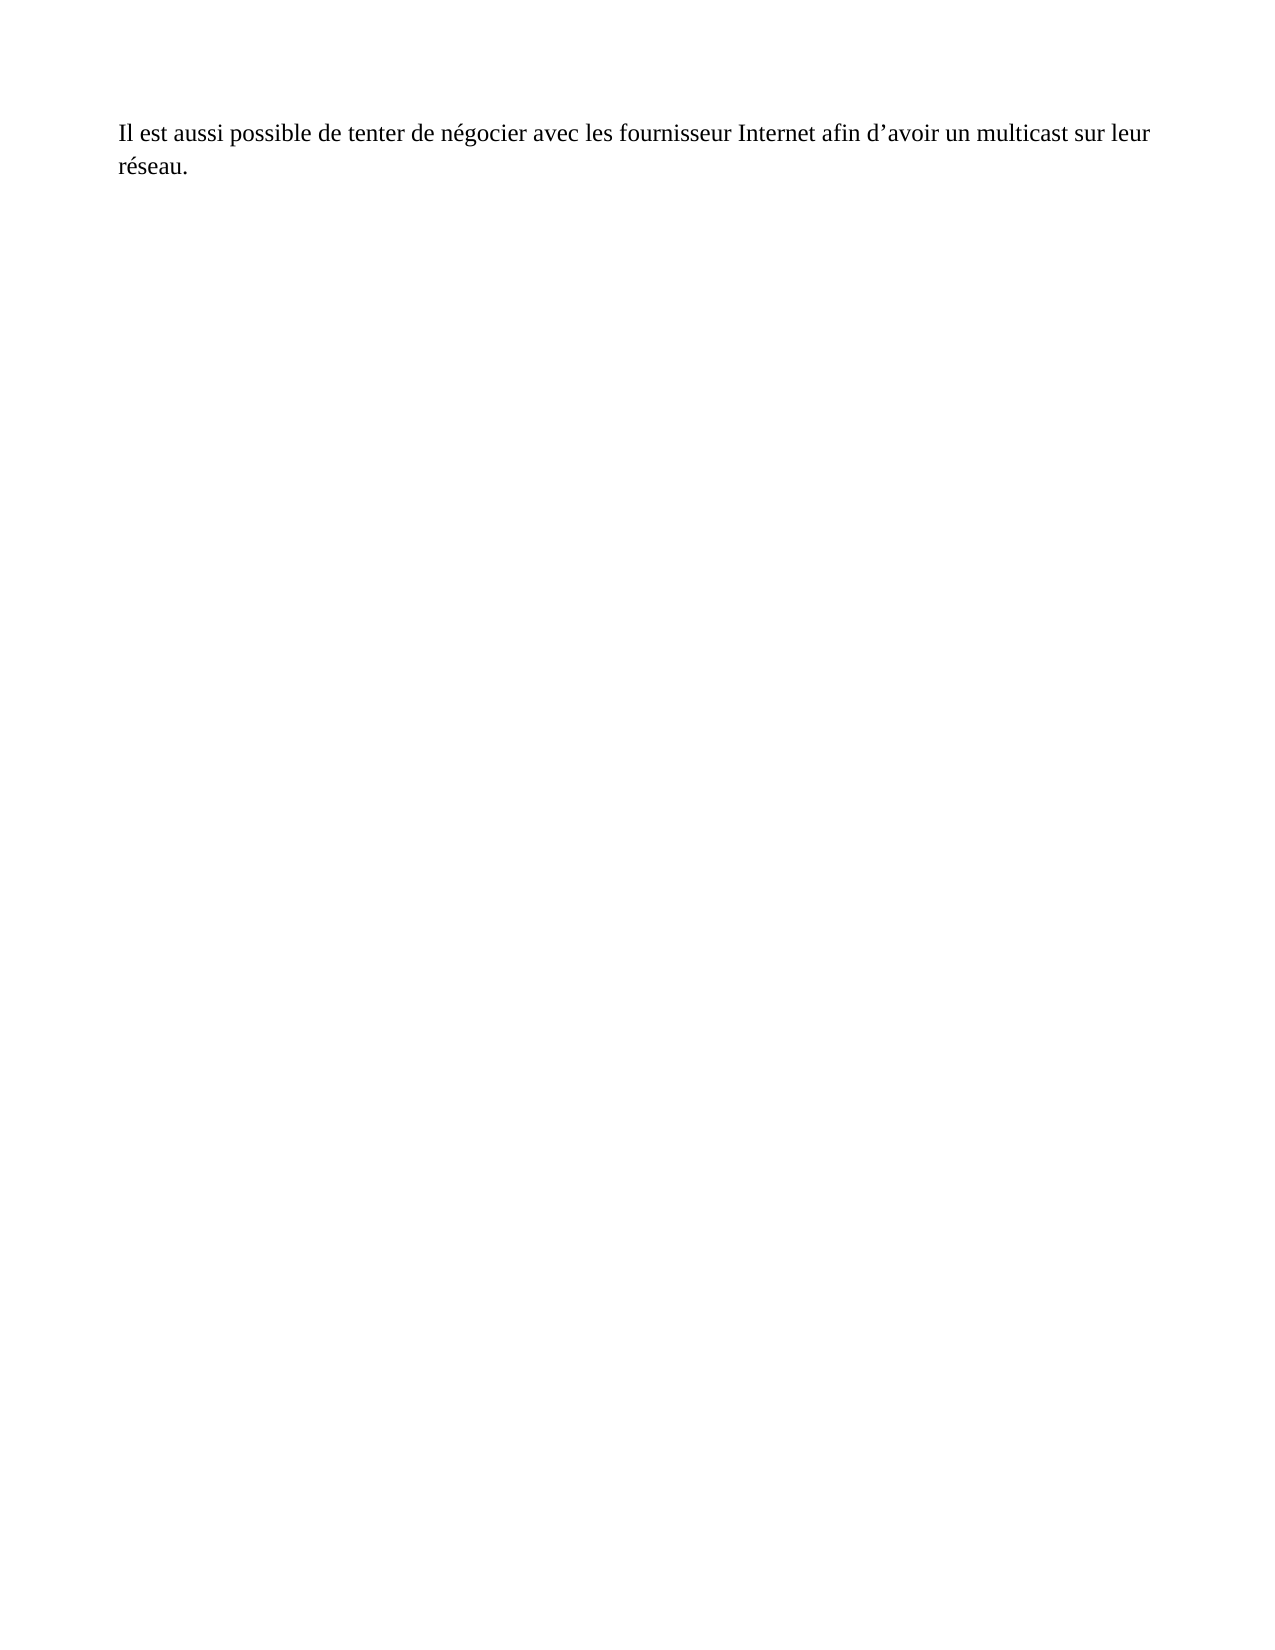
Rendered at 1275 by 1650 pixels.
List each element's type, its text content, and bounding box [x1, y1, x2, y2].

text Il est aussi possible de tenter de négocier avec les fournisseur Internet afin d’avoir un multicast sur leur réseau. [118, 118, 1157, 180]
